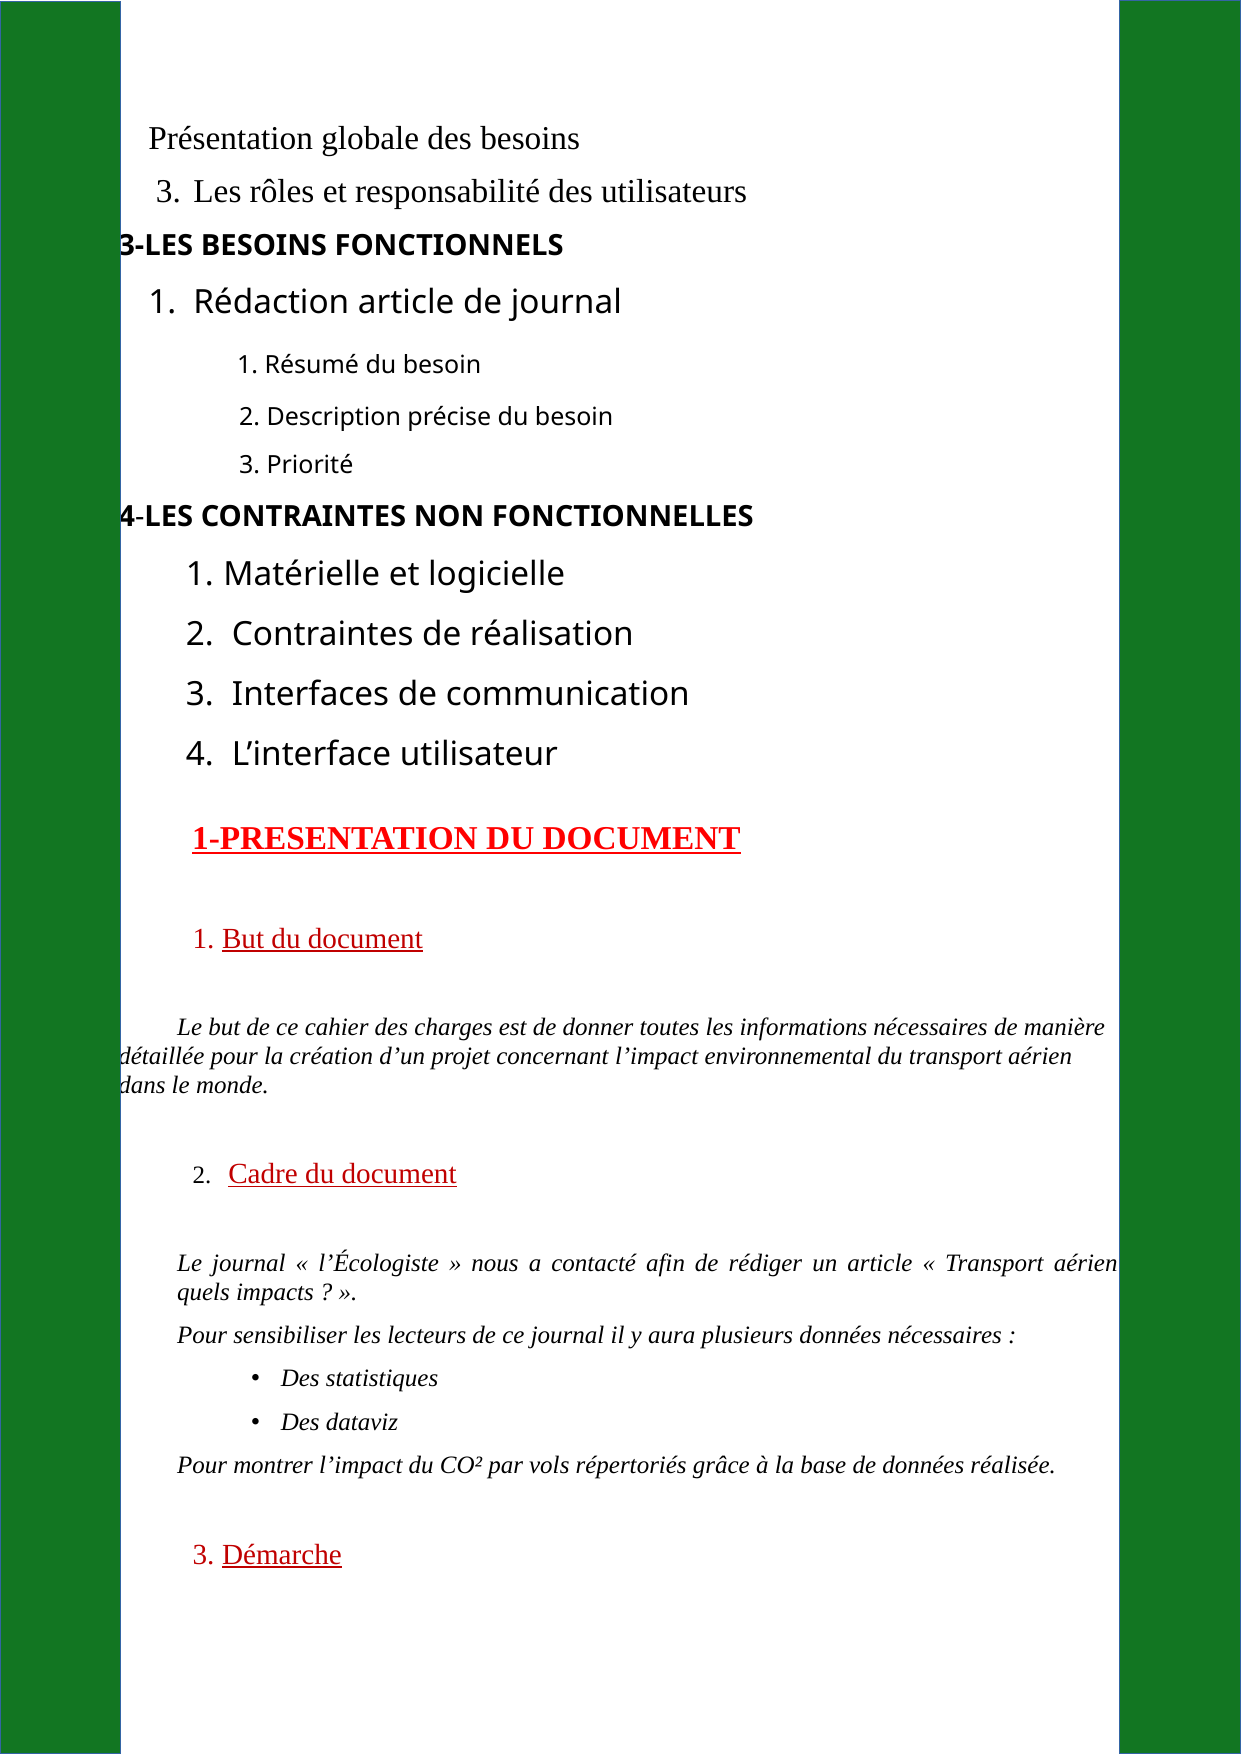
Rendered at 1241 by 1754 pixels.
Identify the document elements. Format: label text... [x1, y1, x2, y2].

text Pour sensibiliser les lecteurs de ce journal il y aura plusieurs données nécessaires : [177, 1320, 1119, 1349]
text 3-LES BESOINS FONCTIONNELS [121, 224, 1119, 264]
text 2. Description précise du besoin [148, 398, 1119, 432]
text 1. Résumé du besoin [148, 338, 1119, 384]
list Matérielle et logicielle [186, 550, 1119, 595]
list Les rôles et responsabilité des utilisateurs [156, 171, 1119, 209]
text Le but de ce cahier des charges est de donner toutes les informations nécessaires de manière détaillée pour la création d’un projet concernant l’impact environnemental du transport aérien dans le monde. [121, 1012, 1119, 1099]
list Rédaction article de journal [148, 278, 1119, 324]
list Présentation globale des besoins [148, 118, 1119, 156]
text 3. Priorité [148, 447, 1119, 481]
text Pour montrer l’impact du CO² par vols répertoriés grâce à la base de données réalisée. [177, 1450, 1119, 1479]
list Cadre du document [192, 1157, 1119, 1190]
list Des dataviz [251, 1407, 1119, 1436]
list Interfaces de communication [186, 670, 1119, 715]
list L’interface utilisateur [186, 730, 1119, 775]
list 1-PRESENTATION DU DOCUMENT [162, 818, 1119, 857]
list Contraintes de réalisation [186, 610, 1119, 655]
list Démarche [192, 1537, 1119, 1570]
list But du document [192, 921, 1119, 954]
list Des statistiques [251, 1363, 1119, 1392]
text Le journal « l’Écologiste » nous a contacté afin de rédiger un article « Transport aérien quels impacts ? ». [177, 1248, 1119, 1306]
text 4-LES CONTRAINTES NON FONCTIONNELLES [121, 496, 1119, 535]
